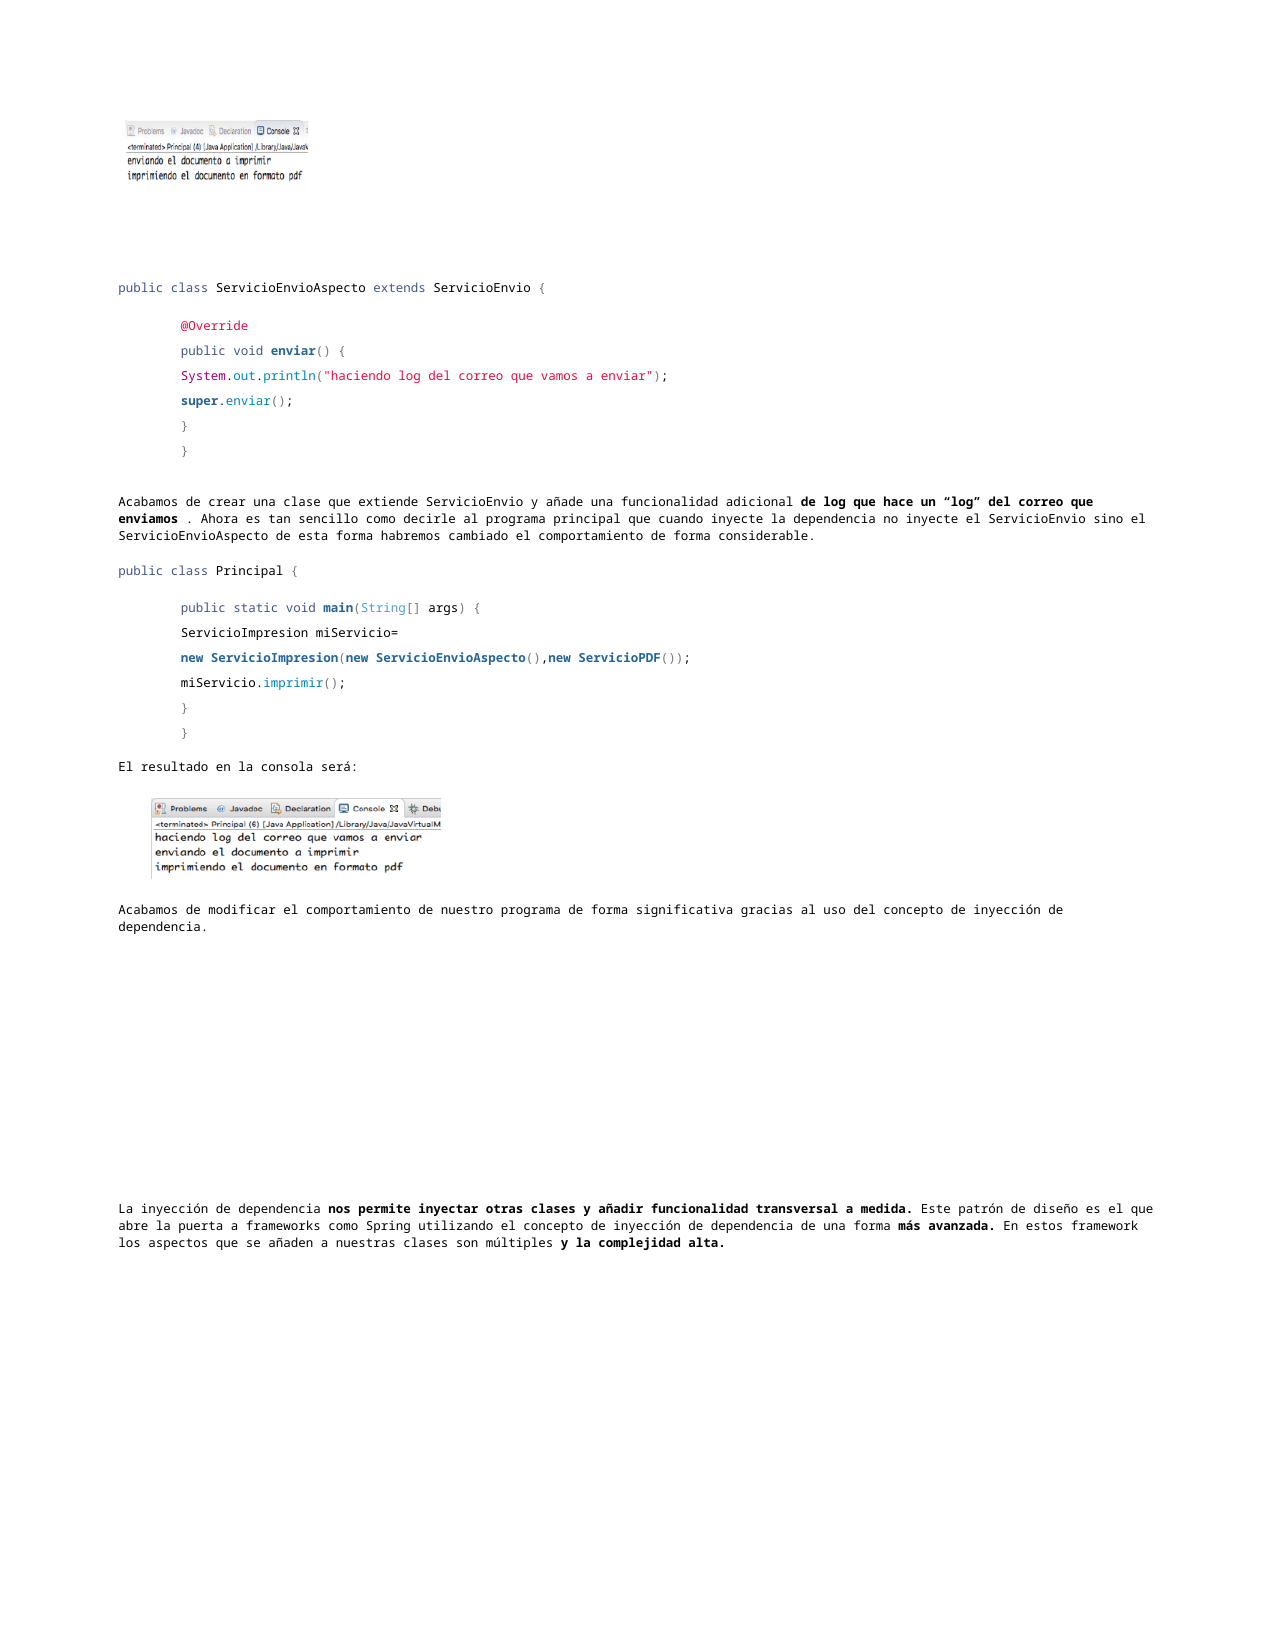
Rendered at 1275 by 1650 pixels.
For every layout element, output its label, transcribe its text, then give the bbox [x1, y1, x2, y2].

text El resultado en la consola será: [118, 758, 1157, 775]
text } [181, 409, 1157, 434]
text miServicio.imprimir(); [181, 666, 1157, 691]
text System.out.println("haciendo log del correo que vamos a enviar"); [181, 359, 1157, 384]
text La inyección de dependencia nos permite inyectar otras clases y añadir funcionalidad transversal a medida. Este patrón de diseño es el que abre la puerta a frameworks como Spring utilizando el concepto de inyección de dependencia de una forma más avanzada. En estos framework los aspectos que se añaden a nuestras clases son múltiples y la complejidad alta. [118, 1200, 1157, 1252]
text super.enviar(); [181, 384, 1157, 409]
picture [309, 373, 315, 380]
text public void enviar() { [181, 334, 1157, 359]
picture [125, 120, 309, 195]
text } [181, 434, 1157, 459]
text public class ServicioEnvioAspecto extends ServicioEnvio { [118, 279, 1157, 297]
picture [147, 796, 442, 884]
picture [264, 373, 269, 383]
text new ServicioImpresion(new ServicioEnvioAspecto(),new ServicioPDF()); [181, 641, 1157, 666]
text public static void main(String[] args) { [181, 591, 1157, 616]
picture [279, 680, 284, 690]
text @Override [181, 309, 1157, 334]
text Acabamos de modificar el comportamiento de nuestro programa de forma significativa gracias al uso del concepto de inyección de dependencia. [118, 901, 1157, 935]
text public class Principal { [118, 562, 1157, 579]
text ServicioImpresion miServicio= [181, 616, 1157, 641]
text } [181, 691, 1157, 716]
text } [181, 716, 1157, 741]
text Acabamos de crear una clase que extiende ServicioEnvio y añade una funcionalidad adicional de log que hace un “log” del correo que enviamos . Ahora es tan sencillo como decirle al programa principal que cuando inyecte la dependencia no inyecte el ServicioEnvio sino el ServicioEnvioAspecto de esta forma habremos cambiado el comportamiento de forma considerable. [118, 493, 1157, 544]
picture [234, 398, 240, 405]
